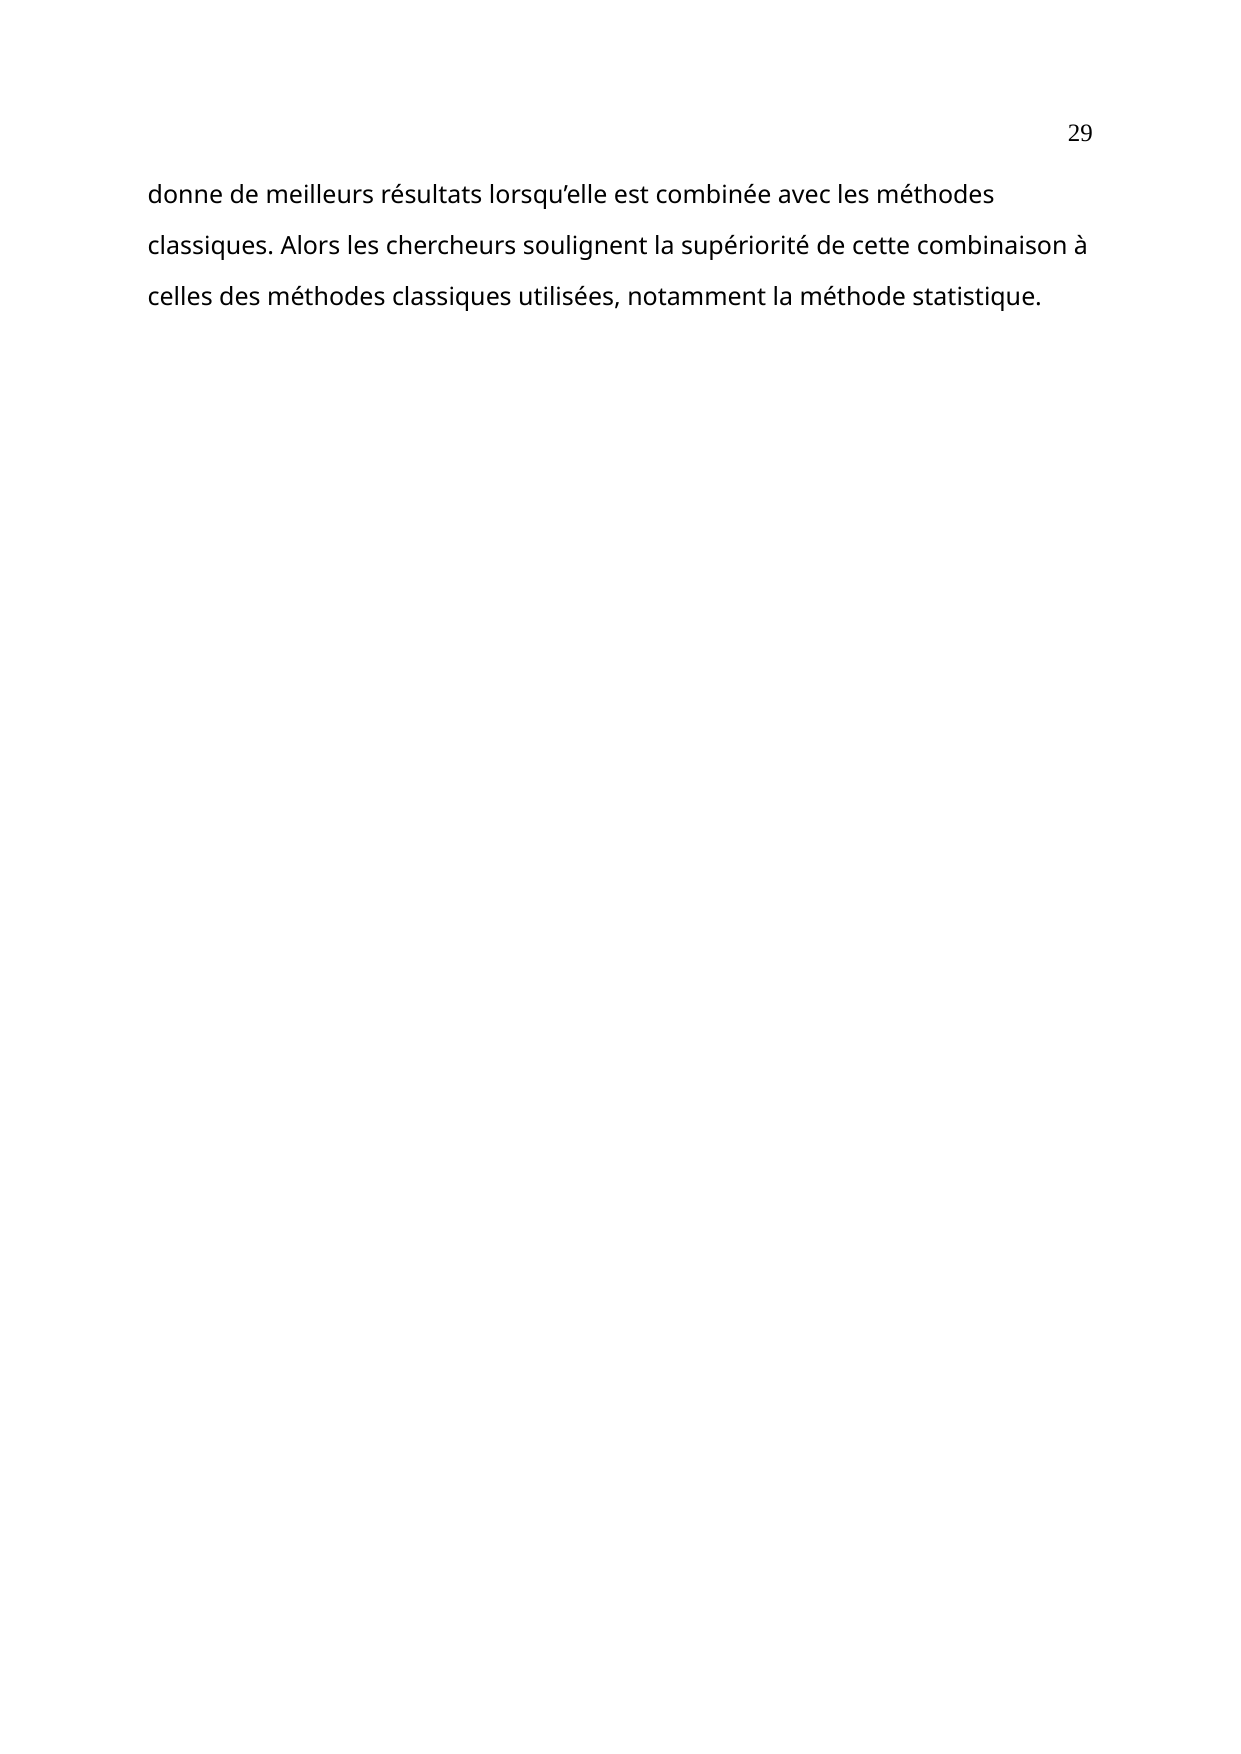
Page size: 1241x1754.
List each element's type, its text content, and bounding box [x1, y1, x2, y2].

text donne de meilleurs résultats lorsqu’elle est combinée avec les méthodes classiques. Alors les chercheurs soulignent la supériorité de cette combinaison à celles des méthodes classiques utilisées, notamment la méthode statistique. [147, 176, 1092, 312]
